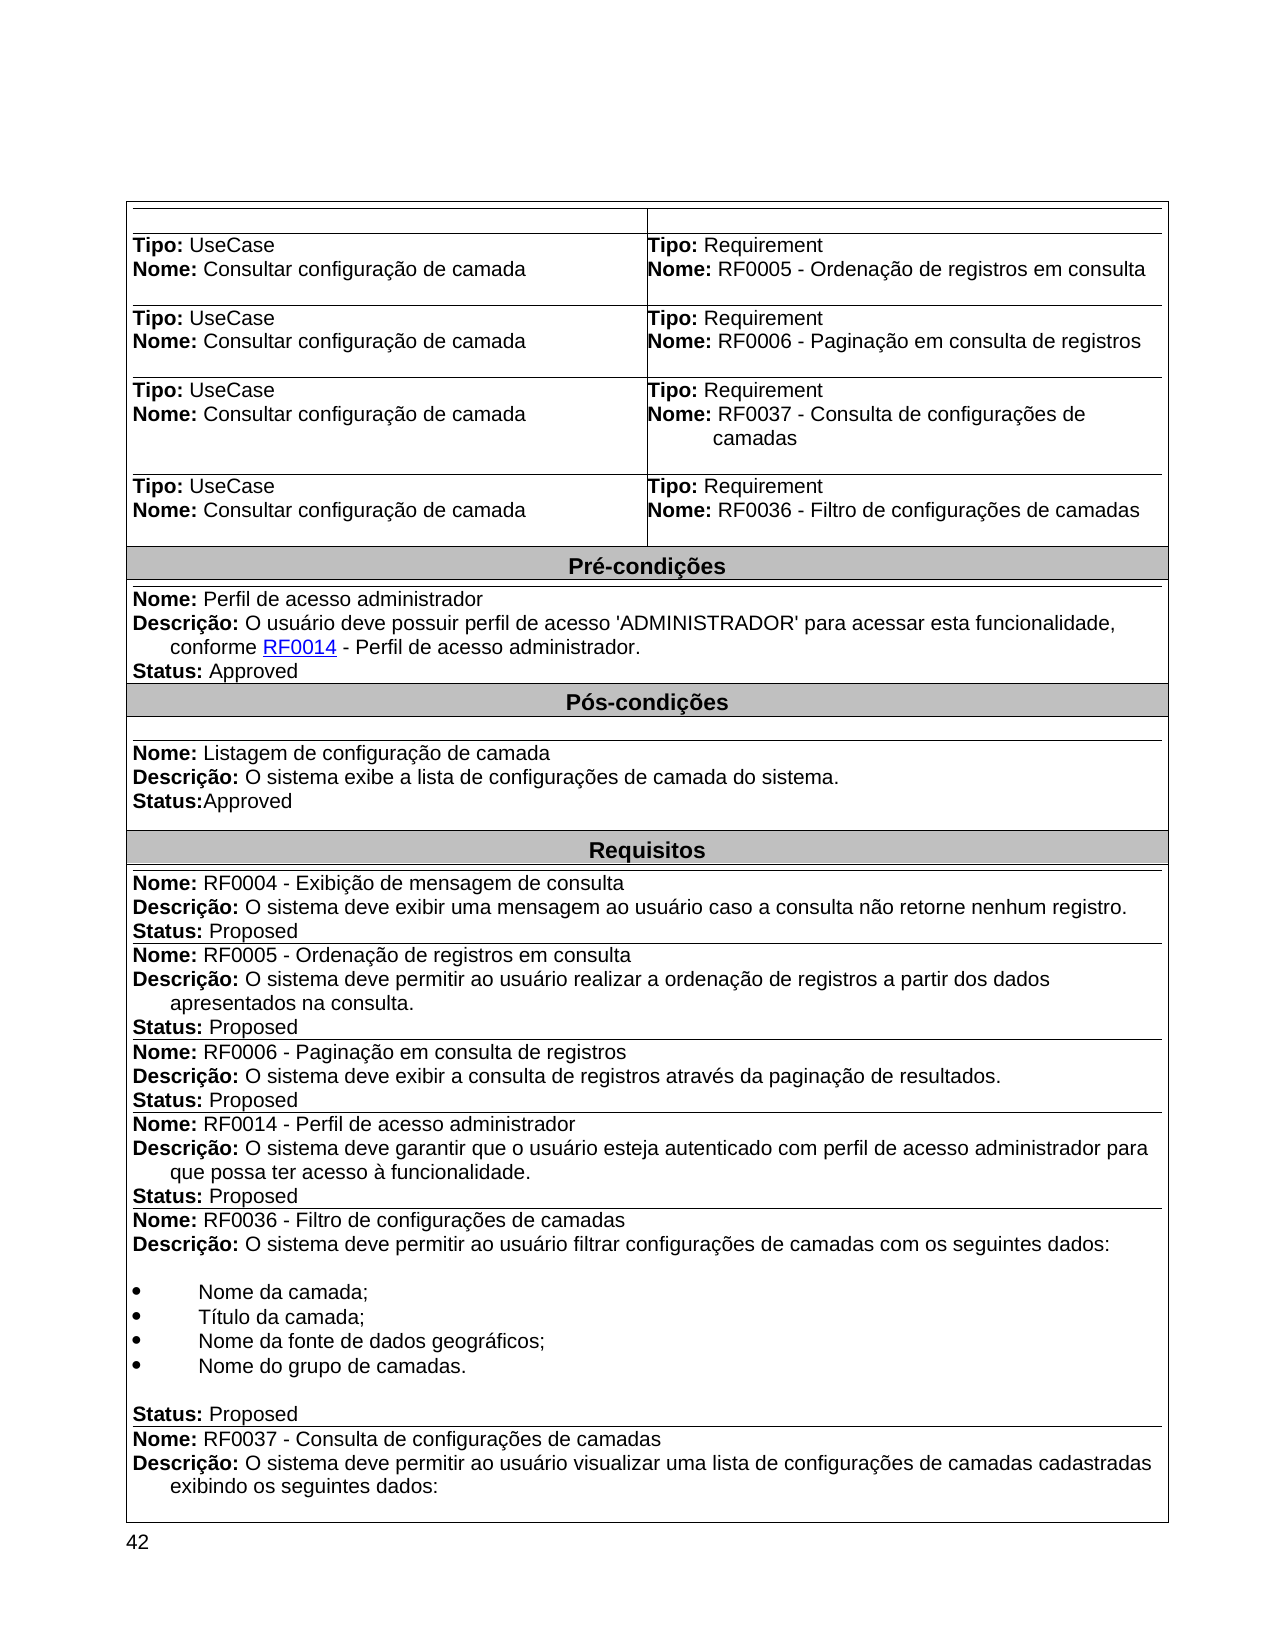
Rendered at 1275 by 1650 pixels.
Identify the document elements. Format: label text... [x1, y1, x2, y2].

table_cell [127, 865, 1168, 1522]
table_cell [127, 202, 1168, 546]
table_cell Nome: RF0005 - Ordenação de registros em consulta Descrição: O sistema deve permitir ao usuário realizar a ordenação de registros a partir dos dados apresentados na consulta. Status: Proposed [133, 944, 1162, 1039]
table_cell Requisitos [127, 831, 1168, 863]
table_cell Tipo: Requirement Nome: RF0037 - Consulta de configurações de camadas [648, 378, 1162, 474]
table_cell [648, 209, 1162, 232]
table_cell Pré-condições [127, 547, 1168, 579]
table_cell Tipo: Requirement Nome: RF0006 - Paginação em consulta de registros [648, 306, 1162, 377]
table_cell Nome: RF0006 - Paginação em consulta de registros Descrição: O sistema deve exibir a consulta de registros através da paginação de resultados. Status: Proposed [133, 1040, 1162, 1111]
table_cell Tipo: Requirement Nome: RF0005 - Ordenação de registros em consulta [648, 234, 1162, 305]
table_cell [127, 580, 1168, 682]
table_cell Nome: RF0037 - Consulta de configurações de camadas Descrição: O sistema deve permitir ao usuário visualizar uma lista de configurações de camadas cadastradas exibindo os seguintes dados: Situação postagem; Simbologia; Título da camada; Nome da camada; Nome da fonte de dados geográficos; Nome do grupo de camadas. O sistema deve apresentar apenas camadas para as quais não há configuração de camada. Status: Proposed [133, 1427, 1162, 1522]
table_cell [127, 717, 1168, 830]
table_cell Tipo: UseCase Nome: Consultar configuração de camada [133, 475, 647, 546]
table_cell Tipo: Requirement Nome: RF0036 - Filtro de configurações de camadas [648, 475, 1162, 546]
table_cell Pós-condições [127, 684, 1168, 716]
table_cell [133, 209, 647, 232]
table_cell Nome: RF0036 - Filtro de configurações de camadas Descrição: O sistema deve permitir ao usuário filtrar configurações de camadas com os seguintes dados: Nome da camada; Título da camada; Nome da fonte de dados geográficos; Nome do grupo de camadas. Status: Proposed [133, 1209, 1162, 1426]
table_header Nome: Perfil de acesso administrador Descrição: O usuário deve possuir perfil de acesso 'ADMINISTRADOR' para acessar esta funcionalidade, conforme RF0014 - Perfil de acesso administrador. Status: Approved [133, 587, 1162, 682]
table_cell Nome: RF0014 - Perfil de acesso administrador Descrição: O sistema deve garantir que o usuário esteja autenticado com perfil de acesso administrador para que possa ter acesso à funcionalidade. Status: Proposed [133, 1113, 1162, 1208]
table_header Nome: Listagem de configuração de camada Descrição: O sistema exibe a lista de configurações de camada do sistema. Status:Approved [133, 741, 1162, 812]
table_header Nome: RF0004 - Exibição de mensagem de consulta Descrição: O sistema deve exibir uma mensagem ao usuário caso a consulta não retorne nenhum registro. Status: Proposed [133, 871, 1162, 943]
table_cell Tipo: UseCase Nome: Consultar configuração de camada [133, 234, 647, 305]
table_cell Tipo: UseCase Nome: Consultar configuração de camada [133, 306, 647, 377]
table_cell Tipo: UseCase Nome: Consultar configuração de camada [133, 378, 647, 474]
